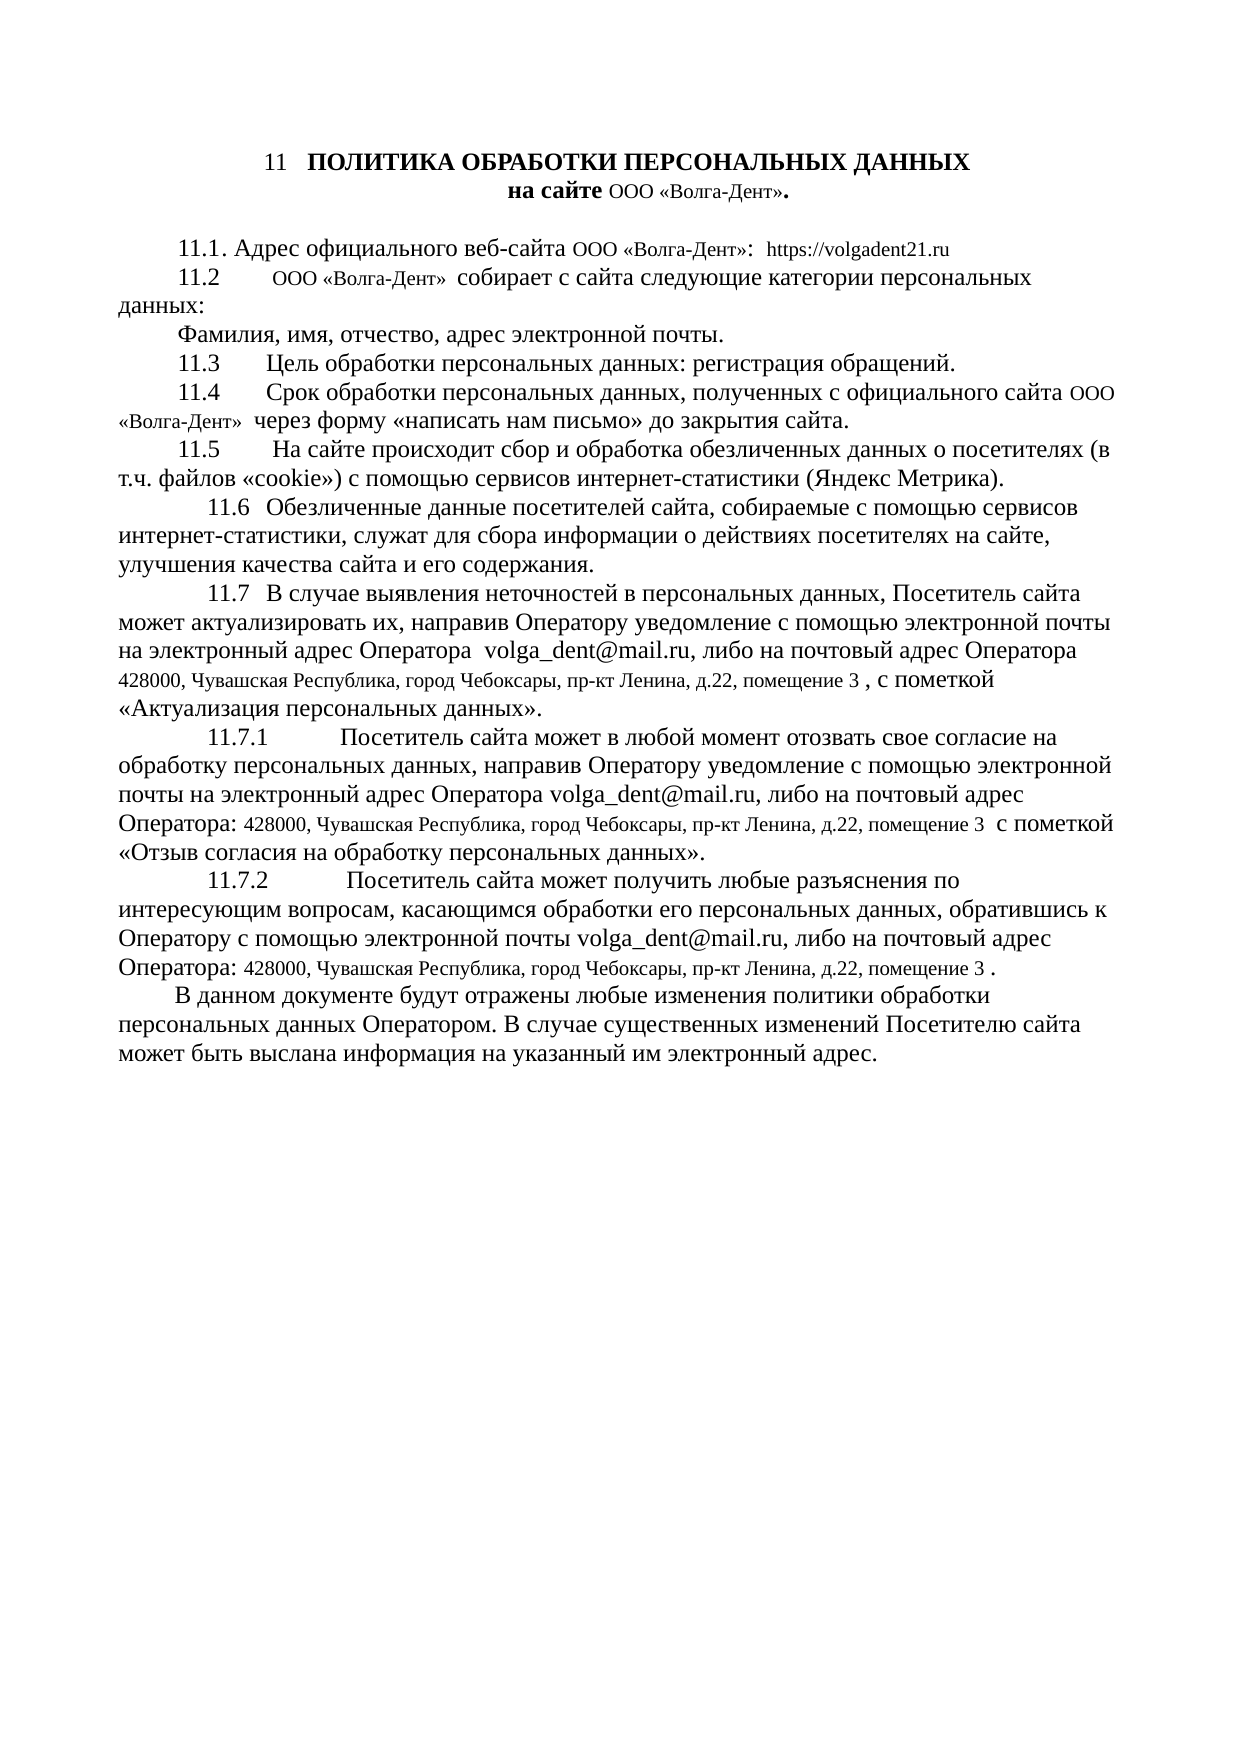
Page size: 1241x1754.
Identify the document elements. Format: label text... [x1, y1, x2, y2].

subtitle На сайте происходит сбор и обработка обезличенных данных о посетителях (в т.ч. файлов «cookie») с помощью сервисов интернет-статистики (Яндекс Метрика). [118, 434, 1122, 492]
subtitle В случае выявления неточностей в персональных данных, Посетитель сайта может актуализировать их, направив Оператору уведомление с помощью электронной почты на электронный адрес Оператора volga_dent@mail.ru, либо на почтовый адрес Оператора 428000, Чувашская Республика, город Чебоксары, пр-кт Ленина, д.22, помещение 3 , с пометкой «Актуализация персональных данных». [118, 578, 1122, 722]
subtitle . Адрес официального веб-сайта ООО «Волга-Дент»: https://volgadent21.ru [177, 233, 1122, 262]
subtitle на сайте ООО «Волга-Дент». [174, 176, 1122, 204]
subtitle Срок обработки персональных данных, полученных с официального сайта ООО «Волга-Дент» через форму «написать нам письмо» до закрытия сайта. [118, 377, 1122, 434]
subtitle Цель обработки персональных данных: регистрация обращений. [118, 348, 1122, 377]
subtitle Посетитель сайта может в любой момент отозвать свое согласие на обработку персональных данных, направив Оператору уведомление с помощью электронной почты на электронный адрес Оператора volga_dent@mail.ru, либо на почтовый адрес Оператора: 428000, Чувашская Республика, город Чебоксары, пр-кт Ленина, д.22, помещение 3 с пометкой «Отзыв согласия на обработку персональных данных». [118, 722, 1122, 866]
subtitle ООО «Волга-Дент» собирает с сайта следующие категории персональных данных: [118, 262, 1122, 319]
subtitle Посетитель сайта может получить любые разъяснения по интересующим вопросам, касающимся обработки его персональных данных, обратившись к Оператору с помощью электронной почты volga_dent@mail.ru, либо на почтовый адрес Оператора: 428000, Чувашская Республика, город Чебоксары, пр-кт Ленина, д.22, помещение 3 . [118, 866, 1122, 981]
subtitle Обезличенные данные посетителей сайта, собираемые с помощью сервисов интернет-статистики, служат для сбора информации о действиях посетителях на сайте, улучшения качества сайта и его содержания. [118, 492, 1122, 578]
subtitle Фамилия, имя, отчество, адрес электронной почты. [118, 319, 1122, 348]
text В данном документе будут отражены любые изменения политики обработки персональных данных Оператором. В случае существенных изменений Посетителю сайта может быть выслана информация на указанный им электронный адрес. [118, 981, 1122, 1067]
subtitle ПОЛИТИКА ОБРАБОТКИ ПЕРСОНАЛЬНЫХ ДАННЫХ [118, 147, 1122, 176]
